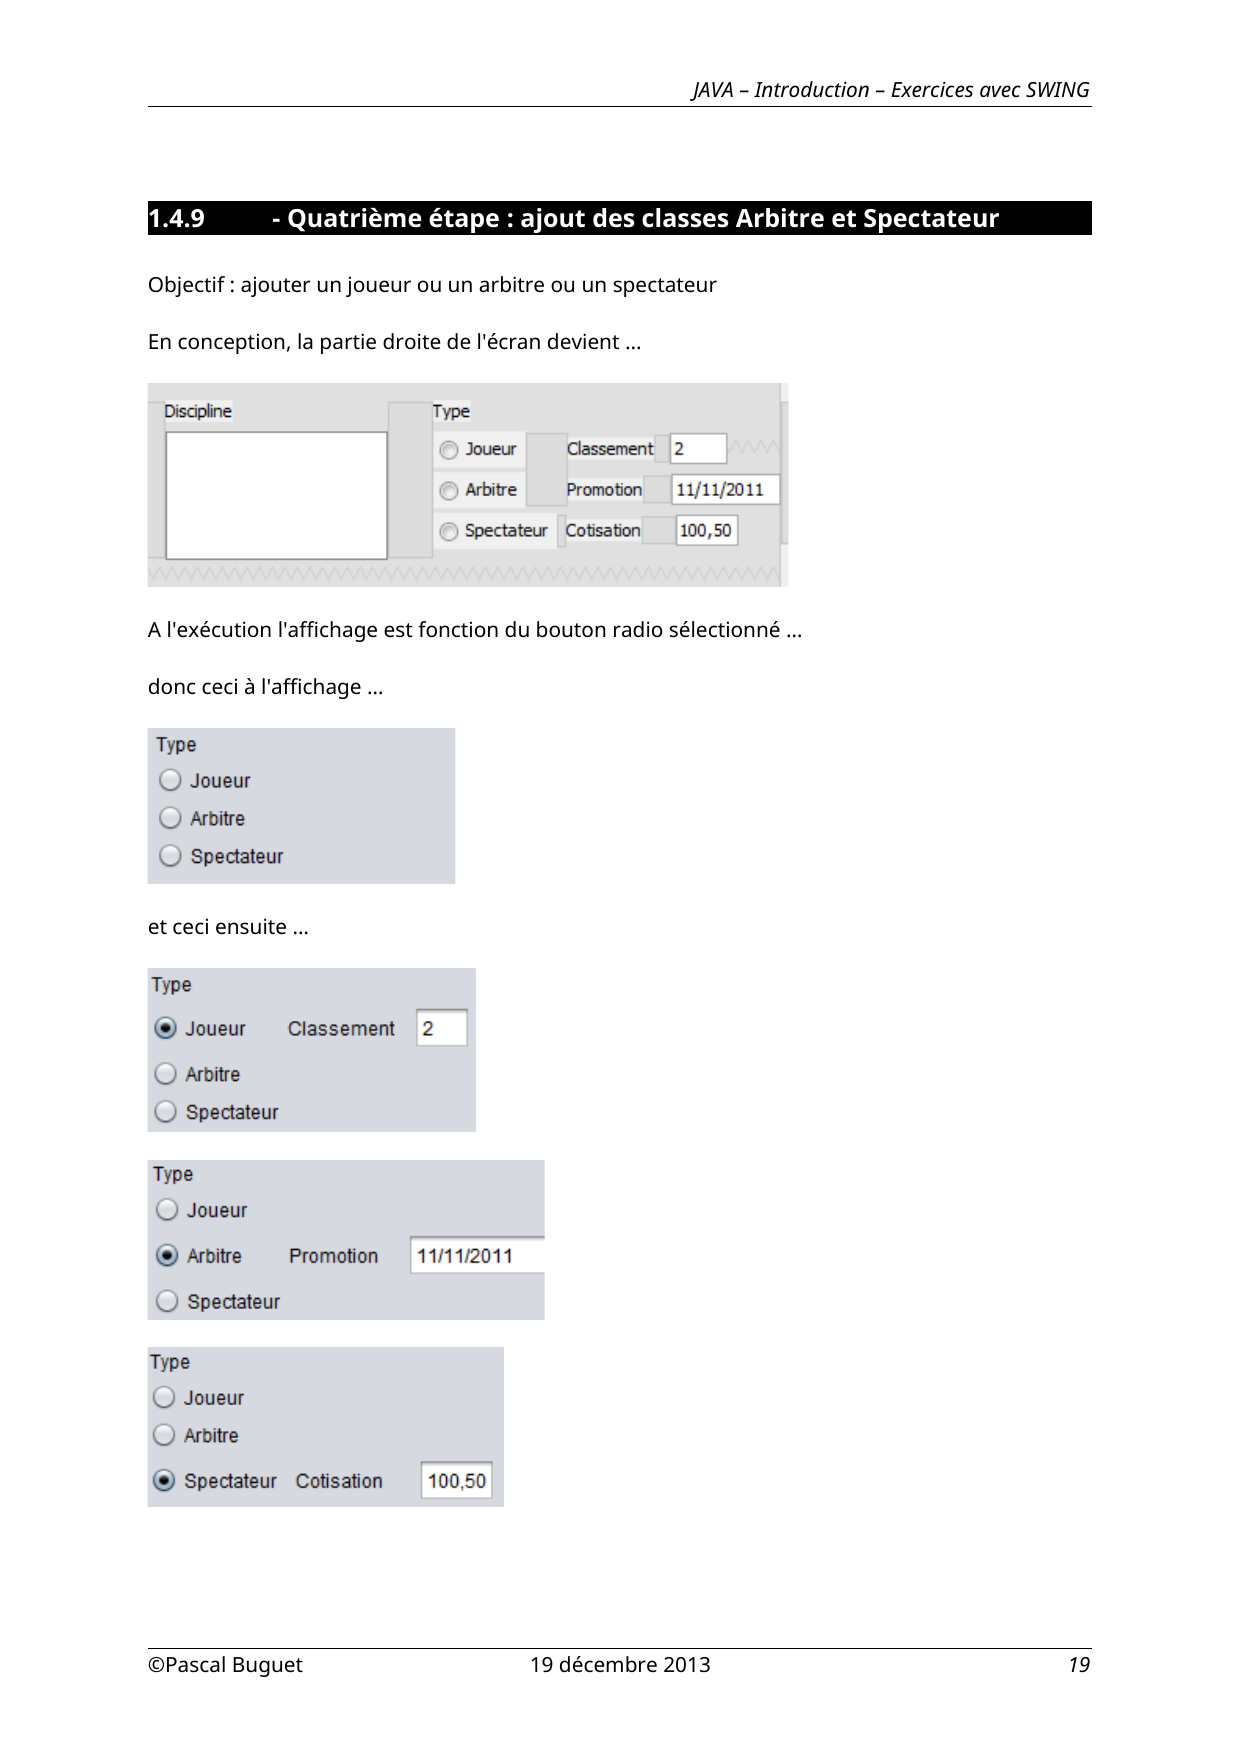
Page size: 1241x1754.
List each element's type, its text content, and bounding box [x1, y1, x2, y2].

subtitle - Quatrième étape : ajout des classes Arbitre et Spectateur [148, 201, 1092, 235]
text Objectif : ajouter un joueur ou un arbitre ou un spectateur [148, 270, 1092, 298]
picture [147, 383, 789, 587]
text En conception, la partie droite de l'écran devient ... [148, 327, 1092, 355]
text donc ceci à l'affichage … [148, 672, 1092, 701]
picture [147, 968, 476, 1132]
text et ceci ensuite … [148, 912, 1092, 941]
text A l'exécution l'affichage est fonction du bouton radio sélectionné … [148, 615, 1092, 644]
picture [147, 1347, 504, 1507]
picture [147, 1160, 545, 1320]
picture [147, 728, 456, 884]
